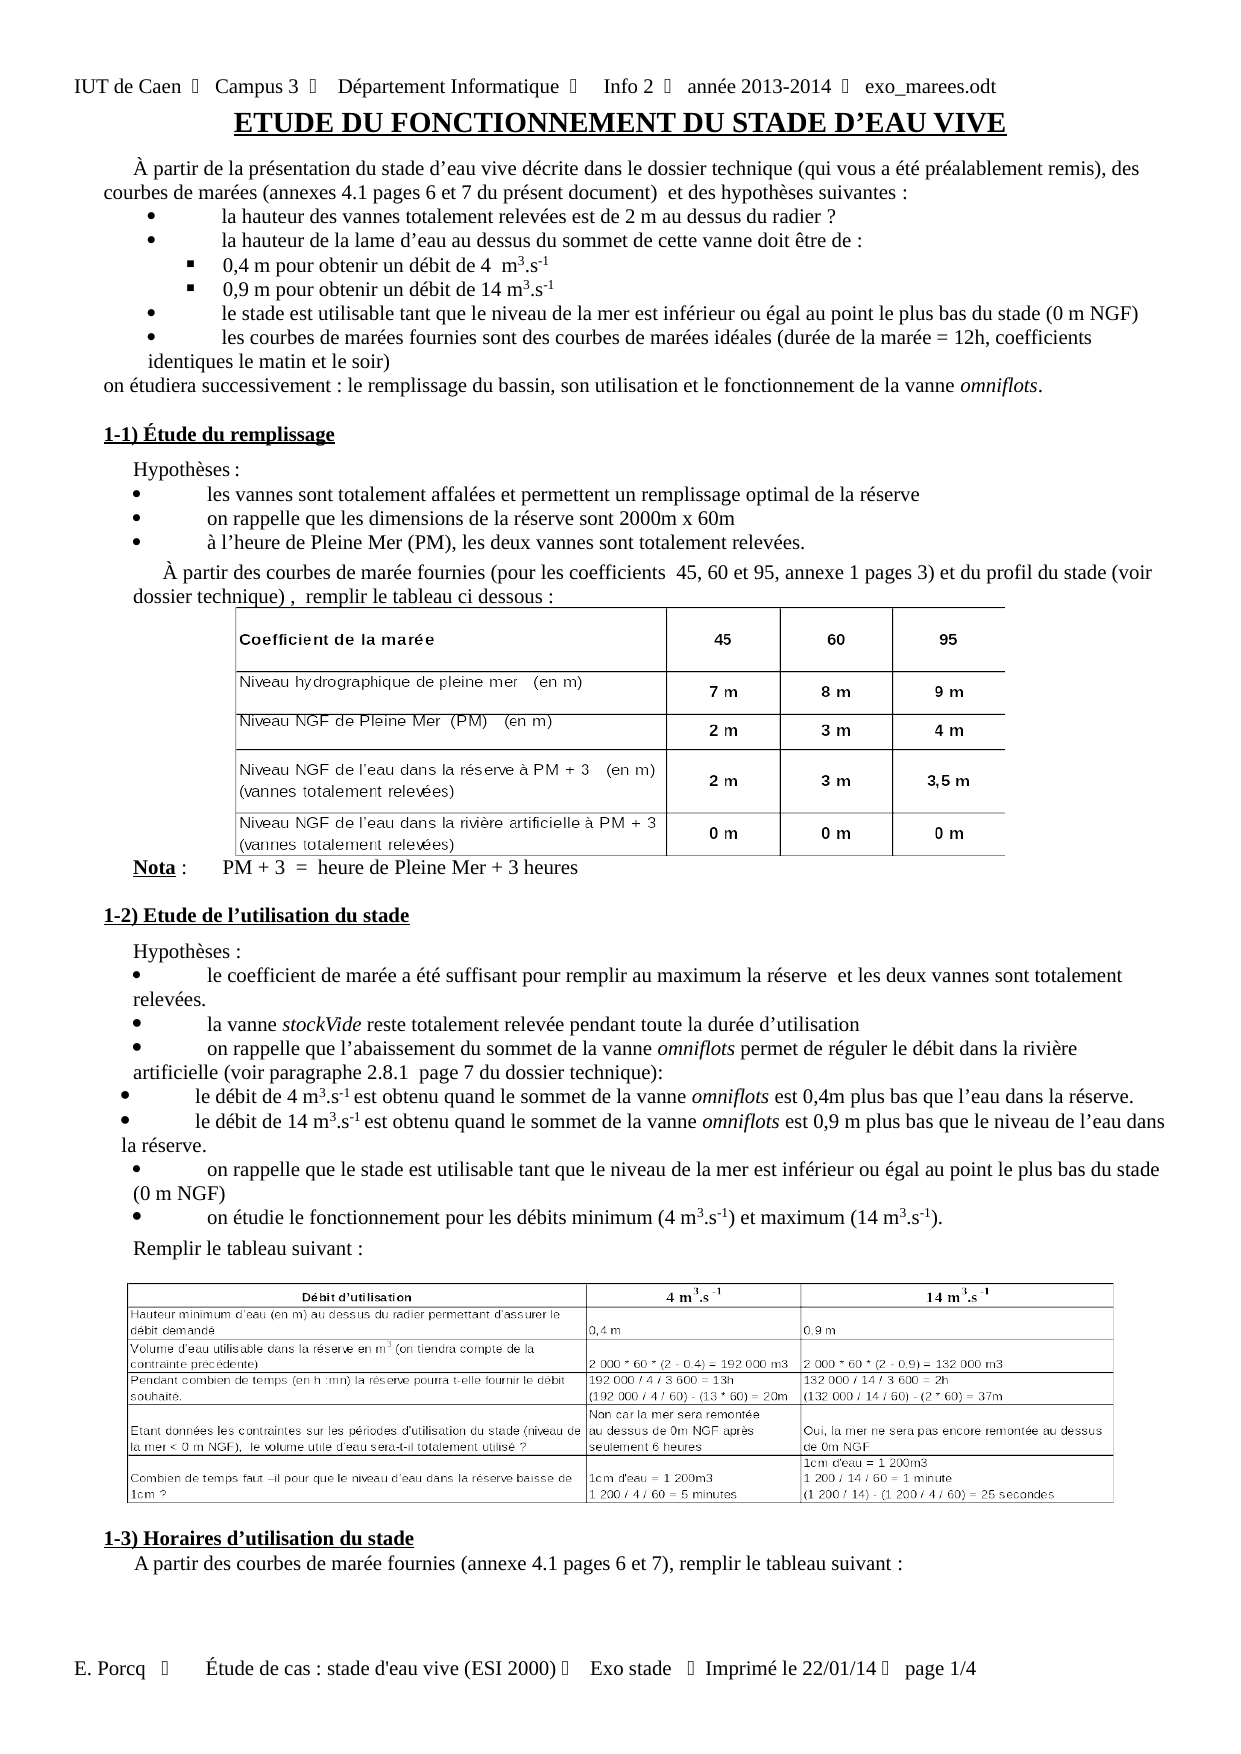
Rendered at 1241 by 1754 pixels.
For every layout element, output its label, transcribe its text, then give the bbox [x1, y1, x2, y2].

list on rappelle que le stade est utilisable tant que le niveau de la mer est inférieur ou égal au point le plus bas du stade (0 m NGF) [133, 1157, 1167, 1205]
list le stade est utilisable tant que le niveau de la mer est inférieur ou égal au point le plus bas du stade (0 m NGF) [148, 301, 1167, 325]
text Hypothèses : [133, 457, 1167, 481]
list on rappelle que les dimensions de la réserve sont 2000m x 60m [133, 506, 1167, 529]
text ETUde du fonctionnement du stade d’eau vive [74, 105, 1167, 138]
list la hauteur des vannes totalement relevées est de 2 m au dessus du radier ? [148, 204, 1167, 228]
list 0,9 m pour obtenir un débit de 14 m3.s-1 [185, 277, 1167, 301]
list les courbes de marées fournies sont des courbes de marées idéales (durée de la marée = 12h, coefficients identiques le matin et le soir) [148, 325, 1167, 373]
text 1-2) Etude de l’utilisation du stade [103, 903, 1167, 927]
list on étudie le fonctionnement pour les débits minimum (4 m3.s-1) et maximum (14 m3.s-1). [133, 1205, 1167, 1229]
list le coefficient de marée a été suffisant pour remplir au maximum la réserve et les deux vannes sont totalement relevées. [133, 963, 1167, 1011]
list le débit de 14 m3.s-1 est obtenu quand le sommet de la vanne omniflots est 0,9 m plus bas que le niveau de l’eau dans la réserve. [121, 1109, 1167, 1157]
list la hauteur de la lame d’eau au dessus du sommet de cette vanne doit être de : [148, 228, 1167, 252]
list la vanne stockVide reste totalement relevée pendant toute la durée d’utilisation [133, 1011, 1167, 1036]
list les vannes sont totalement affalées et permettent un remplissage optimal de la réserve [133, 481, 1167, 506]
text on étudiera successivement : le remplissage du bassin, son utilisation et le fonctionnement de la vanne omniflots. [103, 373, 1167, 397]
text 1-3) Horaires d’utilisation du stade [103, 1526, 1167, 1550]
list à l’heure de Pleine Mer (PM), les deux vannes sont totalement relevées. [133, 529, 1167, 554]
text À partir des courbes de marée fournies (pour les coefficients 45, 60 et 95, annexe 1 pages 3) et du profil du stade (voir dossier technique) , remplir le tableau ci dessous : [133, 559, 1167, 608]
list on rappelle que l’abaissement du sommet de la vanne omniflots permet de réguler le débit dans la rivière artificielle (voir paragraphe 2.8.1 page 7 du dossier technique): [133, 1036, 1167, 1084]
text Remplir le tableau suivant : [133, 1236, 1167, 1259]
text À partir de la présentation du stade d’eau vive décrite dans le dossier technique (qui vous a été préalablement remis), des courbes de marées (annexes 4.1 pages 6 et 7 du présent document) et des hypothèses suivantes : [103, 156, 1167, 204]
text Hypothèses : [133, 939, 1167, 963]
list 0,4 m pour obtenir un débit de 4 m3.s-1 [185, 252, 1167, 277]
text Nota : PM + 3 = heure de Pleine Mer + 3 heures [133, 855, 1167, 879]
text A partir des courbes de marée fournies (annexe 4.1 pages 6 et 7), remplir le tableau suivant : [74, 1550, 1167, 1574]
list le débit de 4 m3.s-1 est obtenu quand le sommet de la vanne omniflots est 0,4m plus bas que l’eau dans la réserve. [121, 1084, 1167, 1109]
text 1-1) Étude du remplissage [103, 422, 1167, 446]
